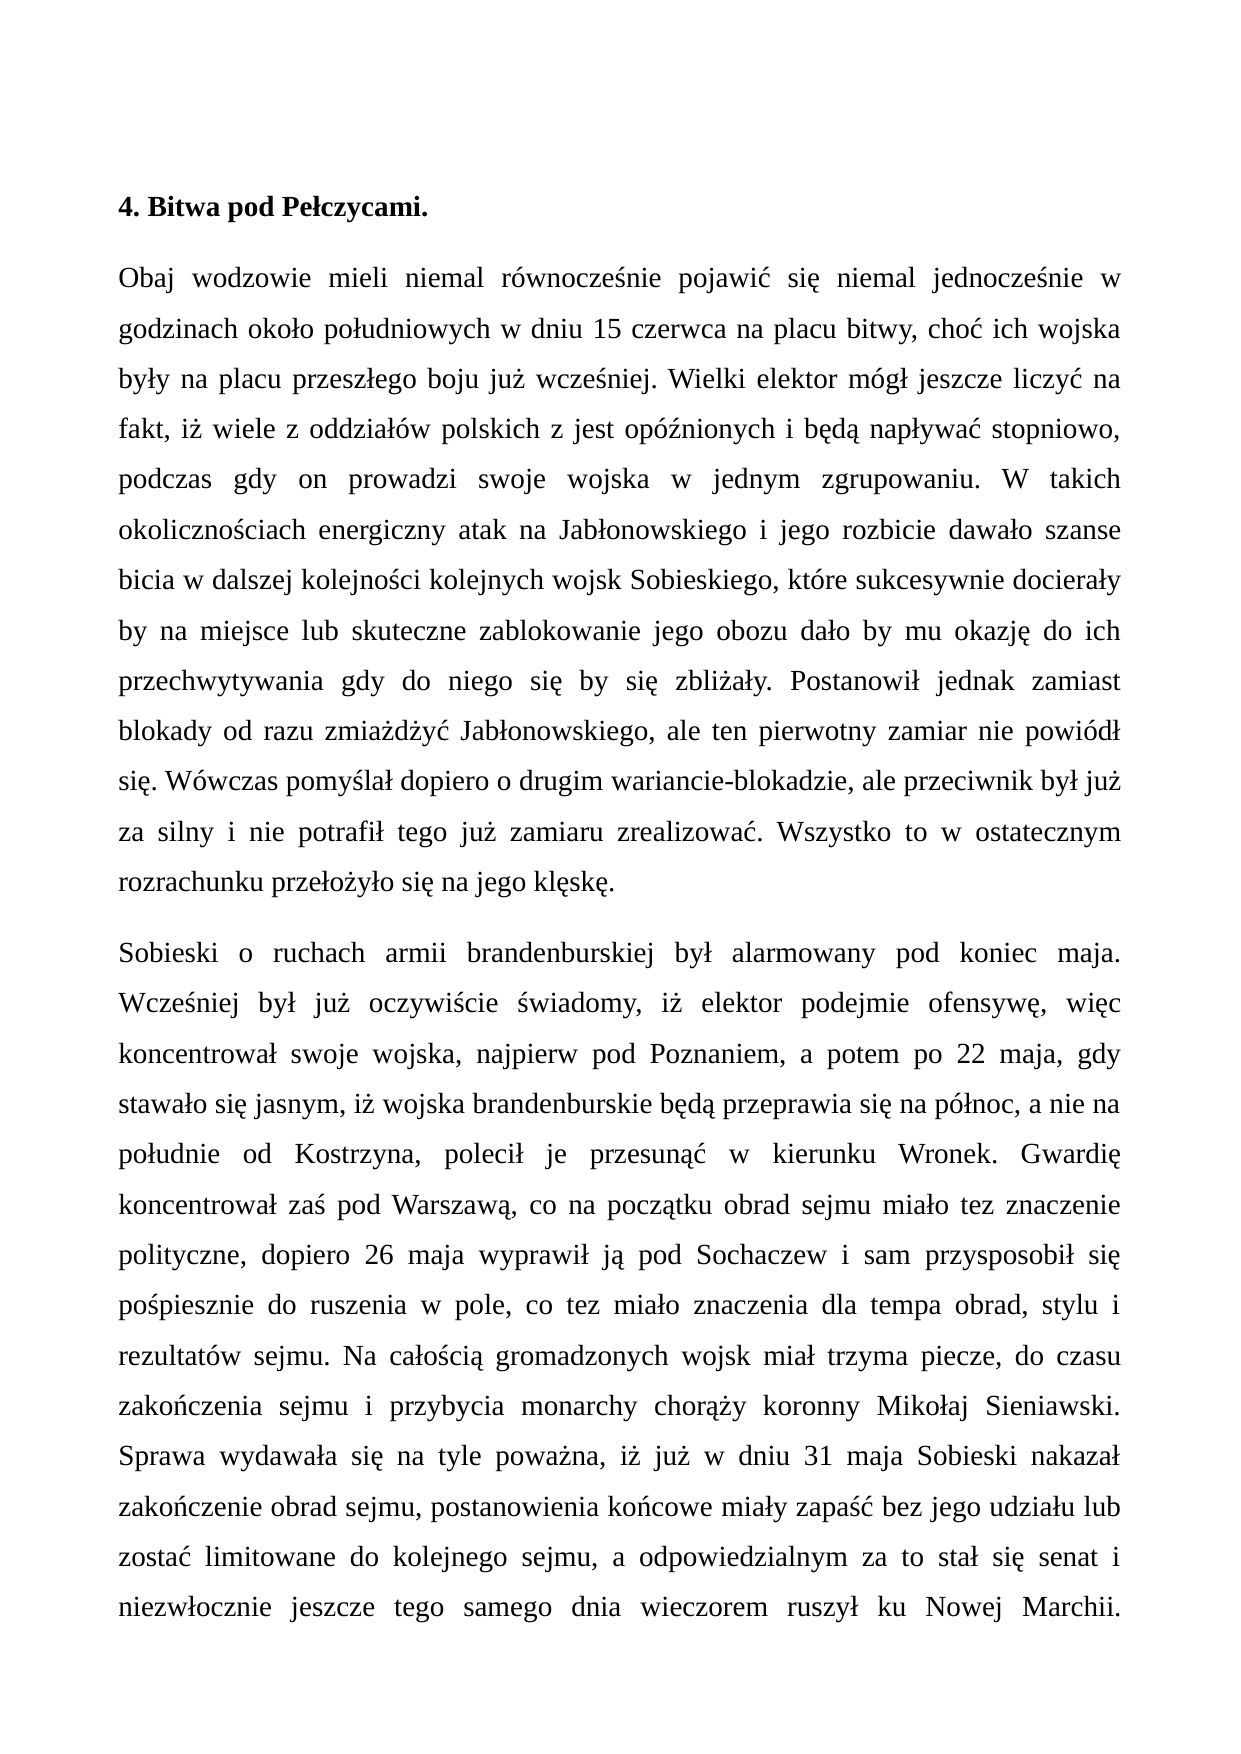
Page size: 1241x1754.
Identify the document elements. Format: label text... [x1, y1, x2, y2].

text Sobieski o ruchach armii brandenburskiej był alarmowany pod koniec maja. Wcześniej był już oczywiście świadomy, iż elektor podejmie ofensywę, więc koncentrował swoje wojska, najpierw pod Poznaniem, a potem po 22 maja, gdy stawało się jasnym, iż wojska brandenburskie będą przeprawia się na północ, a nie na południe od Kostrzyna, polecił je przesunąć w kierunku Wronek. Gwardię koncentrował zaś pod Warszawą, co na początku obrad sejmu miało tez znaczenie polityczne, dopiero 26 maja wyprawił ją pod Sochaczew i sam przysposobił się pośpiesznie do ruszenia w pole, co tez miało znaczenia dla tempa obrad, stylu i rezultatów sejmu. Na całością gromadzonych wojsk miał trzyma piecze, do czasu zakończenia sejmu i przybycia monarchy chorąży koronny Mikołaj Sieniawski. Sprawa wydawała się na tyle poważna, iż już w dniu 31 maja Sobieski nakazał zakończenie obrad sejmu, postanowienia końcowe miały zapaść bez jego udziału lub zostać limitowane do kolejnego sejmu, a odpowiedzialnym za to stał się senat i niezwłocznie jeszcze tego samego dnia wieczorem ruszył ku Nowej Marchii. [118, 935, 1122, 1623]
text 4. Bitwa pod Pełczycami. [118, 189, 1122, 223]
text Obaj wodzowie mieli niemal równocześnie pojawić się niemal jednocześnie w godzinach około południowych w dniu 15 czerwca na placu bitwy, choć ich wojska były na placu przeszłego boju już wcześniej. Wielki elektor mógł jeszcze liczyć na fakt, iż wiele z oddziałów polskich z jest opóźnionych i będą napływać stopniowo, podczas gdy on prowadzi swoje wojska w jednym zgrupowaniu. W takich okolicznościach energiczny atak na Jabłonowskiego i jego rozbicie dawało szanse bicia w dalszej kolejności kolejnych wojsk Sobieskiego, które sukcesywnie docierały by na miejsce lub skuteczne zablokowanie jego obozu dało by mu okazję do ich przechwytywania gdy do niego się by się zbliżały. Postanowił jednak zamiast blokady od razu zmiażdżyć Jabłonowskiego, ale ten pierwotny zamiar nie powiódł się. Wówczas pomyślał dopiero o drugim wariancie-blokadzie, ale przeciwnik był już za silny i nie potrafił tego już zamiaru zrealizować. Wszystko to w ostatecznym rozrachunku przełożyło się na jego klęskę. [118, 260, 1122, 898]
